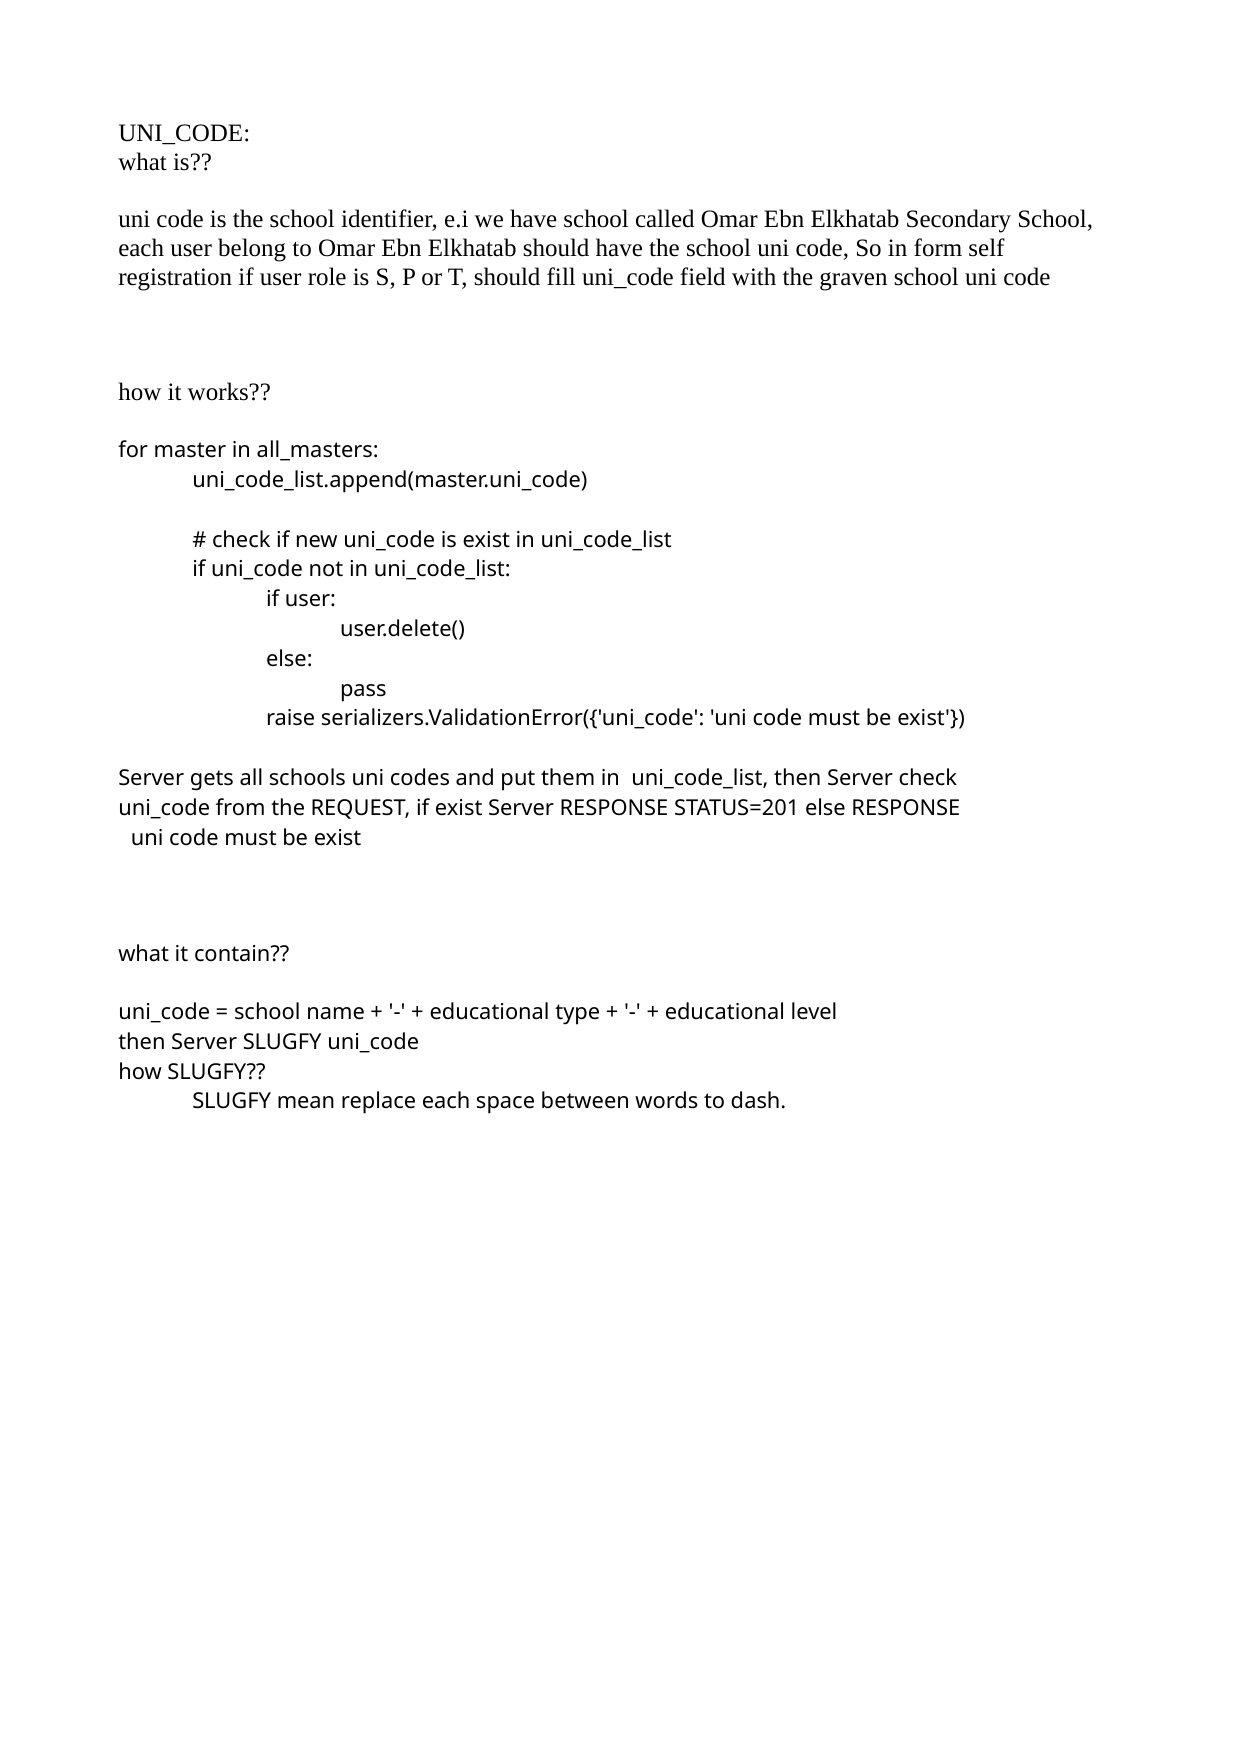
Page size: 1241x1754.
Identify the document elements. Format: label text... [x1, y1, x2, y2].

text else: [118, 643, 1122, 673]
text uni_code = school name + '-' + educational type + '-' + educational level [118, 996, 1122, 1026]
text how SLUGFY?? [118, 1056, 1122, 1086]
text raise serializers.ValidationError({'uni_code': 'uni code must be exist'}) [118, 702, 1122, 732]
text for master in all_masters: [118, 434, 1122, 464]
text uni code is the school identifier, e.i we have school called Omar Ebn Elkhatab Secondary School, [118, 204, 1122, 233]
text pass [118, 673, 1122, 702]
text each user belong to Omar Ebn Elkhatab should have the school uni code, So in form self registration if user role is S, P or T, should fill uni_code field with the graven school uni code [118, 233, 1122, 291]
text if uni_code not in uni_code_list: [118, 553, 1122, 583]
text uni_code from the REQUEST, if exist Server RESPONSE STATUS=201 else RESPONSE [118, 792, 1122, 822]
text SLUGFY mean replace each space between words to dash. [118, 1086, 1122, 1115]
text uni_code_list.append(master.uni_code) [118, 464, 1122, 494]
text what it contain?? [118, 938, 1122, 967]
text UNI_CODE: [118, 118, 1122, 147]
text what is?? [118, 147, 1122, 176]
text uni code must be exist [118, 822, 1122, 851]
text user.delete() [118, 613, 1122, 643]
text Server gets all schools uni codes and put them in uni_code_list, then Server check [118, 762, 1122, 792]
text how it works?? [118, 377, 1122, 406]
text then Server SLUGFY uni_code [118, 1026, 1122, 1056]
text if user: [118, 583, 1122, 613]
text # check if new uni_code is exist in uni_code_list [118, 524, 1122, 553]
